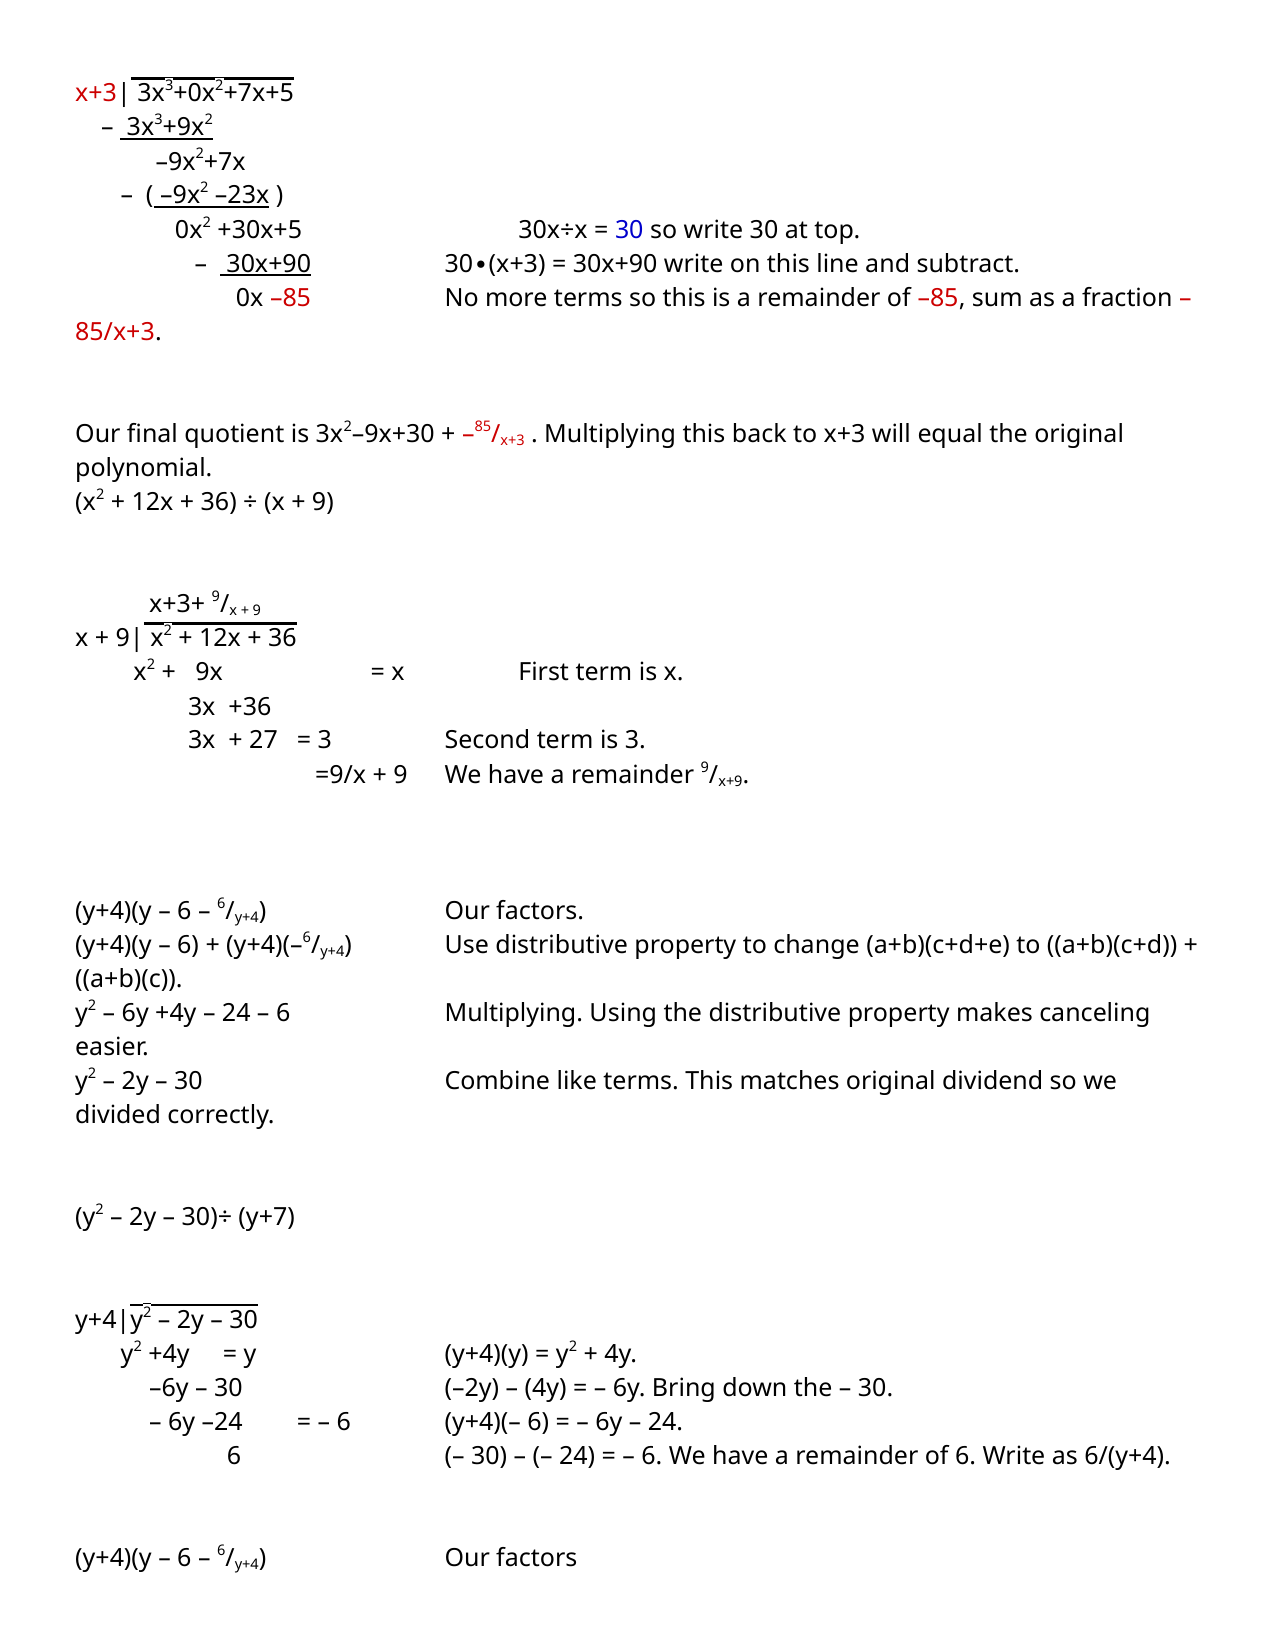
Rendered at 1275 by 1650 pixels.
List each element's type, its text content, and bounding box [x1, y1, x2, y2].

text (y2 – 2y – 30)÷ (y+7) [75, 1199, 1200, 1233]
text 3x + 27 = 3 Second term is 3. [75, 722, 1200, 756]
text x+3| 3x3+0x2+7x+5 [75, 75, 1200, 109]
text –6y – 30 (–2y) – (4y) = – 6y. Bring down the – 30. [75, 1369, 1200, 1403]
text – 30x+90 30∙(x+3) = 30x+90 write on this line and subtract. [75, 245, 1200, 279]
text – 6y –24 = – 6 (y+4)(– 6) = – 6y – 24. [75, 1403, 1200, 1437]
text y2 +4y = y (y+4)(y) = y2 + 4y. [75, 1335, 1200, 1369]
text (y+4)(y – 6) + (y+4)(–6/y+4) Use distributive property to change (a+b)(c+d+e) to ((a+b)(c+d)) + ((a+b)(c)). [75, 927, 1200, 995]
text (y+4)(y – 6 – 6/y+4) Our factors [75, 1540, 1200, 1574]
text 6 (– 30) – (– 24) = – 6. We have a remainder of 6. Write as 6/(y+4). [75, 1437, 1200, 1472]
text x + 9| x2 + 12x + 36 [75, 620, 1200, 654]
text Our final quotient is 3x2–9x+30 + –85/x+3 . Multiplying this back to x+3 will equal the original polynomial. [75, 416, 1200, 484]
text y+4|y2 – 2y – 30 [75, 1301, 1200, 1335]
text 0x –85 No more terms so this is a remainder of –85, sum as a fraction – 85/x+3. [75, 279, 1200, 347]
text x+3+ 9/x + 9 [75, 586, 1200, 620]
text – ( –9x2 –23x ) [75, 177, 1200, 211]
text 0x2 +30x+5 30x÷x = 30 so write 30 at top. [75, 211, 1200, 245]
text x2 + 9x = x First term is x. [75, 654, 1200, 688]
text 3x +36 [75, 688, 1200, 722]
text y2 – 2y – 30 Combine like terms. This matches original dividend so we divided correctly. [75, 1063, 1200, 1131]
text –9x2+7x [75, 143, 1200, 177]
text y2 – 6y +4y – 24 – 6 Multiplying. Using the distributive property makes canceling easier. [75, 995, 1200, 1063]
text (y+4)(y – 6 – 6/y+4) Our factors. [75, 892, 1200, 927]
text – 3x3+9x2 [75, 109, 1200, 143]
text =9/x + 9 We have a remainder 9/x+9. [75, 756, 1200, 790]
text (x2 + 12x + 36) ÷ (x + 9) [75, 484, 1200, 518]
